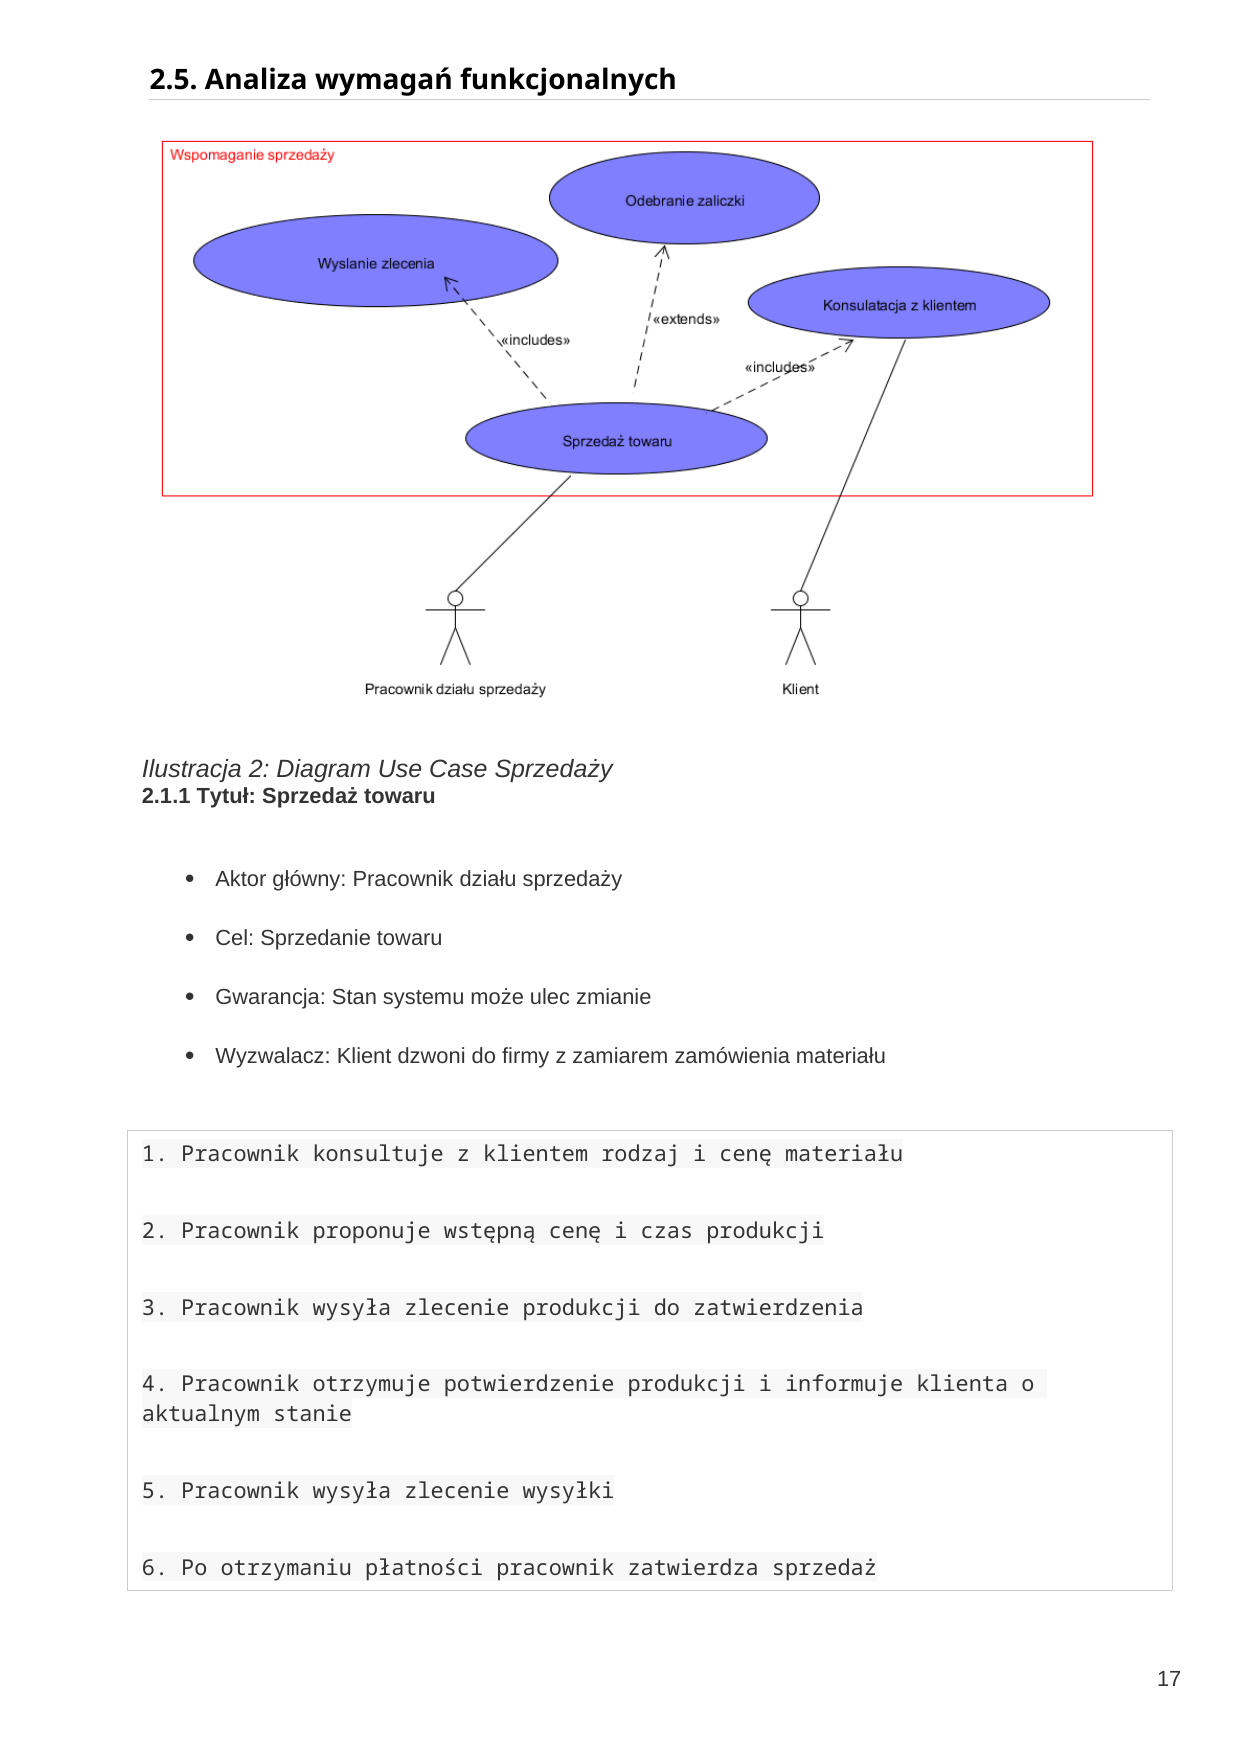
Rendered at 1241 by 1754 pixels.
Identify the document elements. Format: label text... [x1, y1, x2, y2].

list Aktor główny: Pracownik działu sprzedaży [186, 866, 1158, 891]
list Wyzwalacz: Klient dzwoni do firmy z zamiarem zamówienia materiału [186, 1043, 1158, 1068]
text Ilustracja 2: Diagram Use Case Sprzedaży [142, 737, 1113, 783]
list Cel: Sprzedanie towaru [186, 924, 1158, 950]
text 2. Pracownik proponuje wstępną cenę i czas produkcji [128, 1207, 1172, 1245]
text 2.1.1 Tytuł: Sprzedaż towaru [142, 487, 1158, 808]
text 3. Pracownik wysyła zlecenie produkcji do zatwierdzenia [128, 1283, 1172, 1322]
subtitle 2.5. Analiza wymagań funkcjonalnych [149, 59, 1150, 99]
list Gwarancja: Stan systemu może ulec zmianie [186, 984, 1158, 1009]
text 1. Pracownik konsultuje z klientem rodzaj i cenę materiału [128, 1131, 1172, 1168]
text 6. Po otrzymaniu płatności pracownik zatwierdza sprzedaż [128, 1543, 1172, 1590]
text 4. Pracownik otrzymuje potwierdzenie produkcji i informuje klienta o aktualnym stanie [128, 1360, 1172, 1428]
text 5. Pracownik wysyła zlecenie wysyłki [128, 1466, 1172, 1505]
picture [141, 120, 1114, 737]
